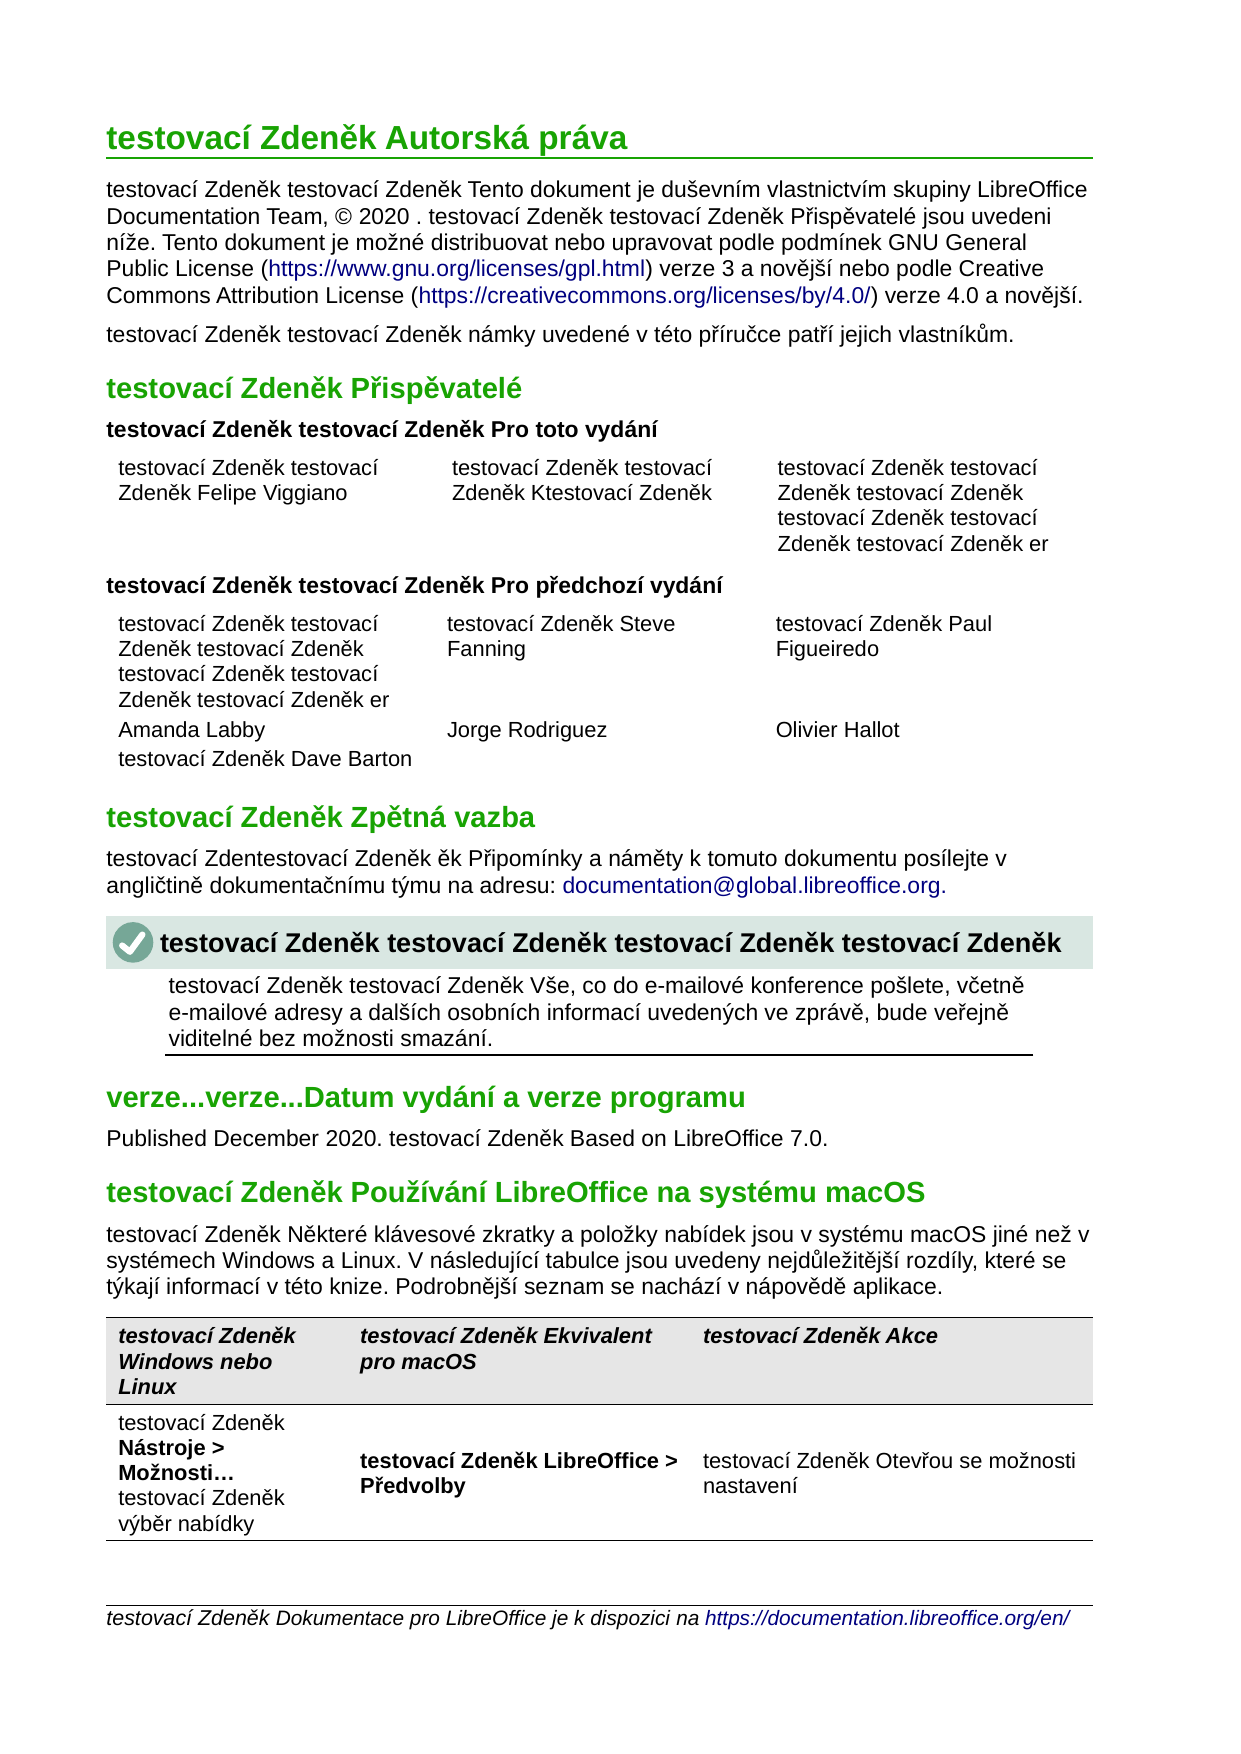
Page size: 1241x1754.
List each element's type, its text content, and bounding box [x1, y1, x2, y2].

table_header testovací Zdeněk testovací Zdeněk Felipe Viggiano [106, 455, 440, 560]
table_header testovací Zdeněk Akce [691, 1318, 1093, 1404]
table_header testovací Zdeněk Steve Fanning [435, 611, 764, 716]
table_cell Jorge Rodriguez [435, 716, 764, 746]
table_header testovací Zdeněk Ekvivalent pro macOS [348, 1318, 691, 1404]
table_cell testovací Zdeněk Otevřou se možnosti nastavení [691, 1405, 1093, 1540]
text testovací Zdeněk testovací Zdeněk Vše, co do e-mailové konference pošlete, včetně e-mailové adresy a dalších osobních informací uvedených ve zprávě, bude veřejně viditelné bez možnosti smazání. [165, 969, 1033, 1054]
table_header testovací Zdeněk testovací Zdeněk testovací Zdeněk testovací Zdeněk testovací Zdeněk testovací Zdeněk er [106, 611, 435, 716]
text testovací Zdeněk testovací Zdeněk námky uvedené v této příručce patří jejich vlastníkům. [106, 321, 1093, 347]
table_cell testovací Zdeněk LibreOffice > Předvolby [348, 1405, 691, 1540]
subtitle testovací Zdeněk Přispěvatelé [106, 371, 1093, 404]
subtitle testovací Zdeněk Autorská práva [106, 118, 1093, 157]
table_header testovací Zdeněk Windows nebo Linux [106, 1318, 348, 1404]
subtitle testovací Zdeněk Používání LibreOffice na systému macOS [106, 1175, 1093, 1209]
table_cell testovací Zdeněk Dave Barton [106, 746, 435, 776]
subtitle testovací Zdeněk testovací Zdeněk testovací Zdeněk testovací Zdeněk [106, 916, 1093, 969]
table_cell [764, 746, 1093, 776]
subtitle verze...verze...Datum vydání a verze programu [106, 1080, 1093, 1113]
table_cell Olivier Hallot [764, 716, 1093, 746]
text testovací Zdeněk testovací Zdeněk Pro toto vydání [106, 416, 1093, 442]
table_header testovací Zdeněk testovací Zdeněk testovací Zdeněk testovací Zdeněk testovací Zdeněk testovací Zdeněk er [766, 455, 1093, 560]
subtitle testovací Zdeněk Zpětná vazba [106, 800, 1093, 833]
table_header testovací Zdeněk testovací Zdeněk Ktestovací Zdeněk [440, 455, 766, 560]
text testovací Zdeněk Některé klávesové zkratky a položky nabídek jsou v systému macOS jiné než v systémech Windows a Linux. V následující tabulce jsou uvedeny nejdůležitější rozdíly, které se týkají informací v této knize. Podrobnější seznam se nachází v nápovědě aplikace. [106, 1221, 1093, 1299]
table_cell [435, 746, 764, 776]
table_cell Amanda Labby [106, 716, 435, 746]
table_header testovací Zdeněk Paul Figueiredo [764, 611, 1093, 716]
text testovací Zdentestovací Zdeněk ěk Připomínky a náměty k tomuto dokumentu posílejte v angličtině dokumentačnímu týmu na adresu: documentation@global.libreoffice.org. [106, 845, 1093, 898]
text testovací Zdeněk testovací Zdeněk Tento dokument je duševním vlastnictvím skupiny LibreOffice Documentation Team, © 2020 . testovací Zdeněk testovací Zdeněk Přispěvatelé jsou uvedeni níže. Tento dokument je možné distribuovat nebo upravovat podle podmínek GNU General Public License (https://www.gnu.org/licenses/gpl.html) verze 3 a novější nebo podle Creative Commons Attribution License (https://creativecommons.org/licenses/by/4.0/) verze 4.0 a novější. [106, 176, 1093, 308]
table_cell testovací Zdeněk Nástroje > Možnosti… testovací Zdeněk výběr nabídky [106, 1405, 348, 1540]
text Published December 2020. testovací Zdeněk Based on LibreOffice 7.0. [106, 1125, 1093, 1152]
text testovací Zdeněk testovací Zdeněk Pro předchozí vydání [106, 572, 1093, 598]
